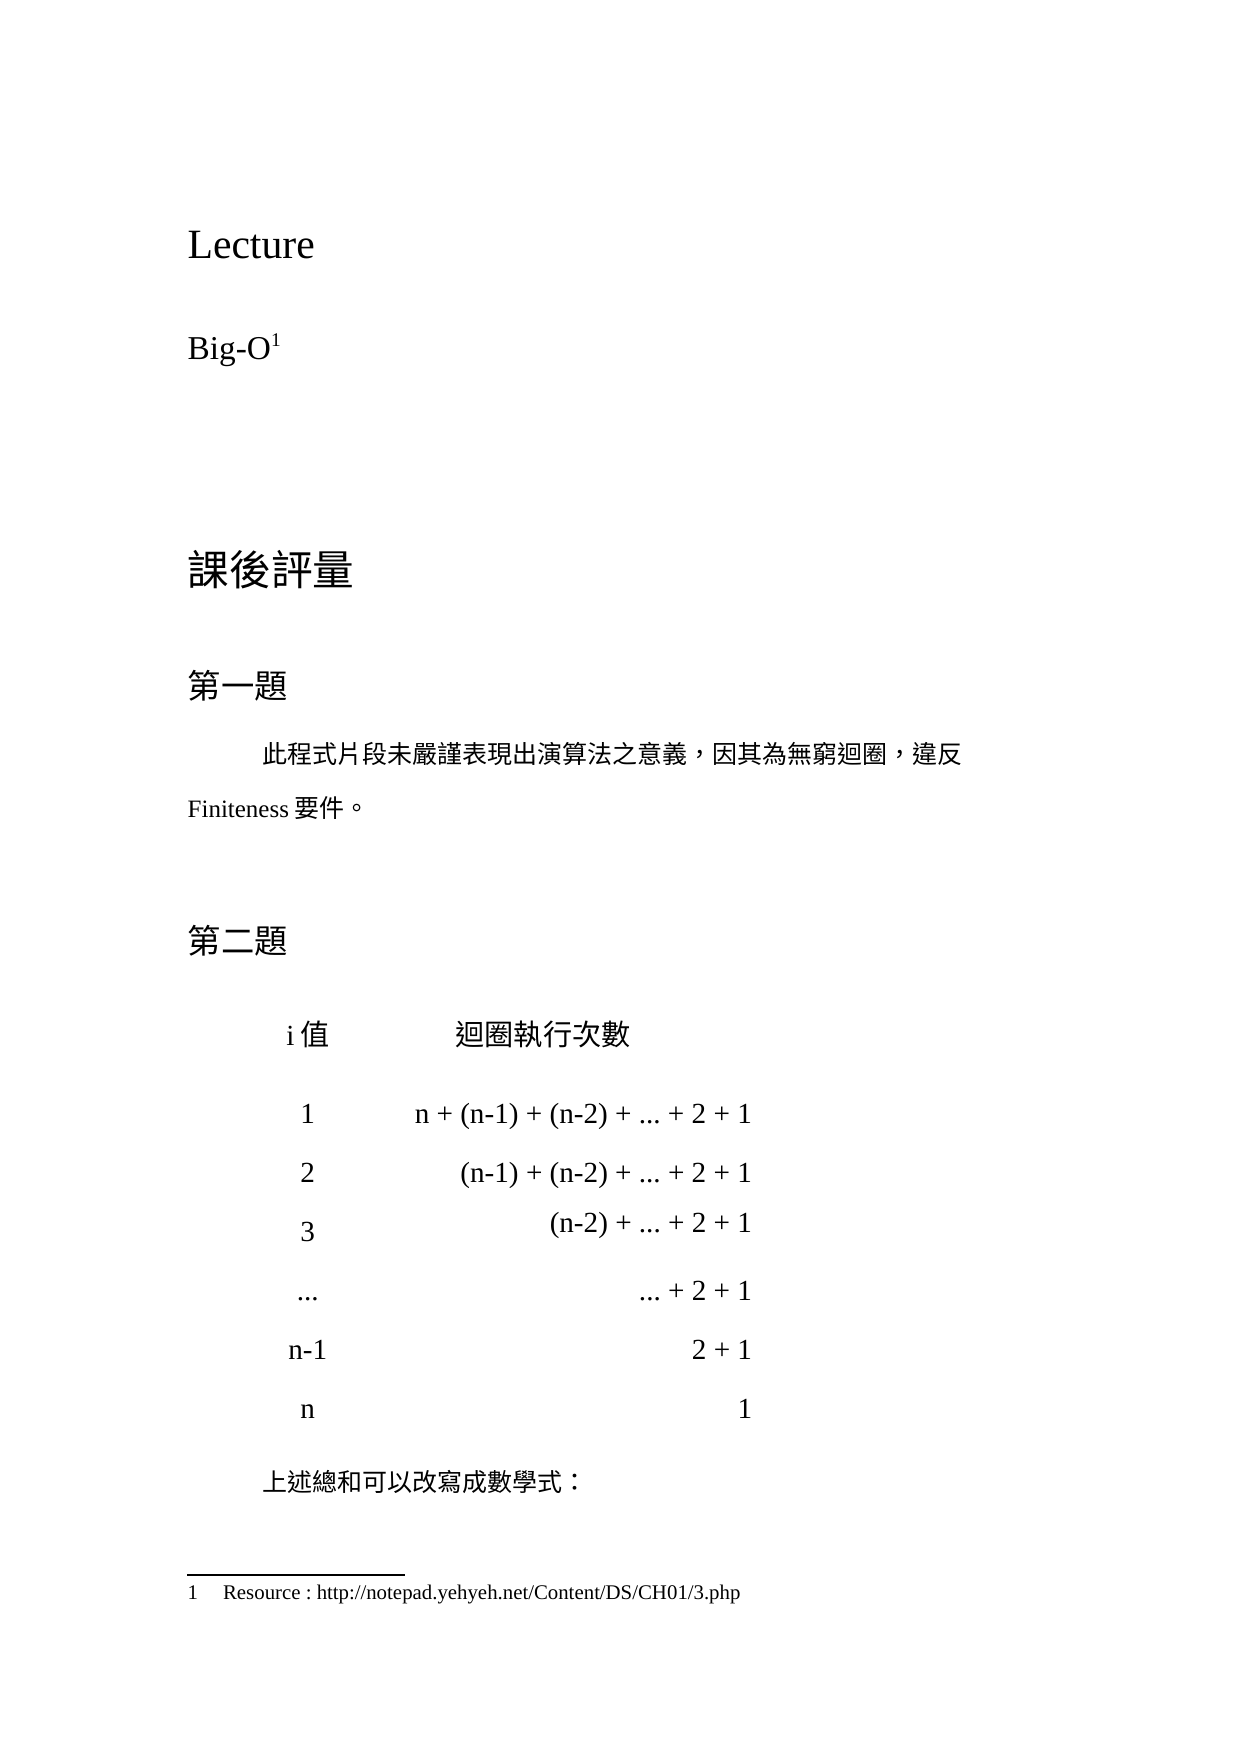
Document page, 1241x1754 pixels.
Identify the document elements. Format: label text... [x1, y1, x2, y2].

table_cell n [258, 1371, 357, 1430]
table_cell 1 [258, 1075, 357, 1134]
table_header 迴圈執行次數 [358, 989, 757, 1075]
table_cell 3 [258, 1194, 357, 1252]
subtitle 第一題 [187, 660, 1053, 708]
table_cell (n-1) + (n-2) + ... + 2 + 1 [358, 1134, 757, 1193]
table_cell ... + 2 + 1 [358, 1253, 757, 1312]
table_header i值 [258, 989, 357, 1075]
text Resource : http://notepad.yehyeh.net/Content/DS/CH01/3.php [187, 1581, 1053, 1604]
table_cell 2 [258, 1134, 357, 1193]
subtitle Lecture [187, 221, 1053, 267]
table_cell 1 [358, 1371, 757, 1430]
text 此程式片段未嚴謹表現出演算法之意義，因其為無窮迴圈，違反Finiteness要件。 [187, 734, 1053, 825]
subtitle 第二題 [187, 915, 1053, 963]
table_cell n-1 [258, 1312, 357, 1371]
text 上述總和可以改寫成數學式： [187, 1462, 1053, 1498]
table_cell n + (n-1) + (n-2) + ... + 2 + 1 [358, 1075, 757, 1134]
subtitle 課後評量 [187, 537, 1053, 598]
table_cell ... [258, 1253, 357, 1312]
subtitle Big-O [187, 329, 1053, 366]
table_cell 2 + 1 [358, 1312, 757, 1371]
table_cell (n-2) + ... + 2 + 1 [358, 1194, 757, 1252]
